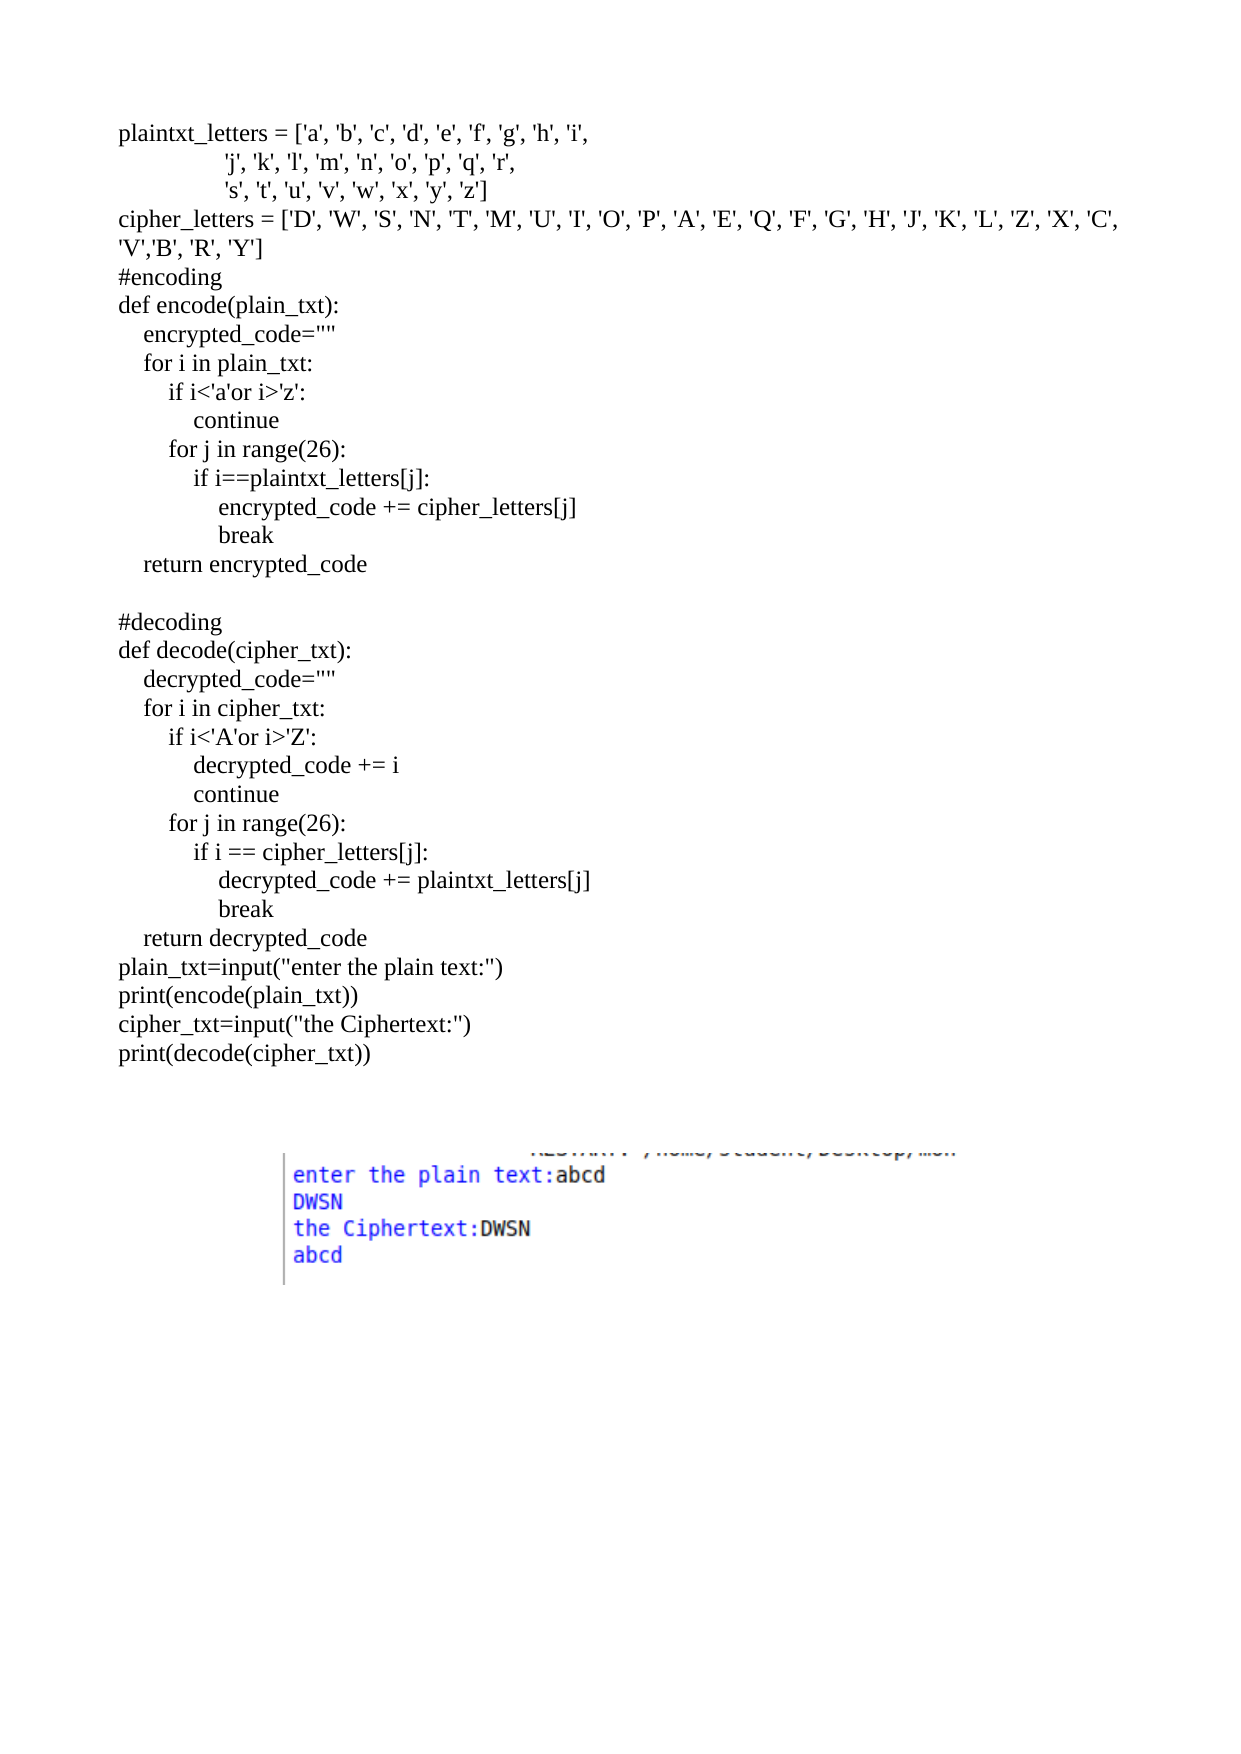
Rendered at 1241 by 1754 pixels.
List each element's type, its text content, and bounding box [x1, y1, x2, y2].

text plain_txt=input("enter the plain text:") [118, 952, 1122, 981]
text print(decode(cipher_txt)) [118, 1038, 1122, 1067]
text if i==plaintxt_letters[j]: [118, 463, 1122, 492]
text if i<'A'or i>'Z': [118, 722, 1122, 751]
text return encrypted_code [118, 549, 1122, 578]
text print(encode(plain_txt)) [118, 981, 1122, 1009]
text cipher_letters = ['D', 'W', 'S', 'N', 'T', 'M', 'U', 'I', 'O', 'P', 'A', 'E', 'Q', 'F', 'G', 'H', 'J', 'K', 'L', 'Z', 'X', 'C', 'V','B', 'R', 'Y'] [118, 204, 1122, 262]
text decrypted_code += i [118, 751, 1122, 779]
text encrypted_code += cipher_letters[j] [118, 492, 1122, 521]
text if i<'a'or i>'z': [118, 377, 1122, 406]
text #decoding [118, 607, 1122, 636]
picture [282, 1153, 958, 1285]
text for j in range(26): [118, 434, 1122, 463]
text for i in cipher_txt: [118, 693, 1122, 722]
text decrypted_code="" [118, 664, 1122, 693]
text def decode(cipher_txt): [118, 636, 1122, 664]
text 's', 't', 'u', 'v', 'w', 'x', 'y', 'z'] [118, 176, 1122, 204]
text break [118, 521, 1122, 549]
text 'j', 'k', 'l', 'm', 'n', 'o', 'p', 'q', 'r', [118, 147, 1122, 176]
text if i == cipher_letters[j]: [118, 837, 1122, 866]
text continue [118, 779, 1122, 808]
text plaintxt_letters = ['a', 'b', 'c', 'd', 'e', 'f', 'g', 'h', 'i', [118, 118, 1122, 147]
text for j in range(26): [118, 808, 1122, 837]
text #encoding [118, 262, 1122, 291]
text def encode(plain_txt): [118, 291, 1122, 319]
text decrypted_code += plaintxt_letters[j] [118, 866, 1122, 894]
text for i in plain_txt: [118, 348, 1122, 377]
text continue [118, 406, 1122, 434]
text cipher_txt=input("the Ciphertext:") [118, 1009, 1122, 1038]
text encrypted_code="" [118, 319, 1122, 348]
text return decrypted_code [118, 923, 1122, 952]
text break [118, 894, 1122, 923]
